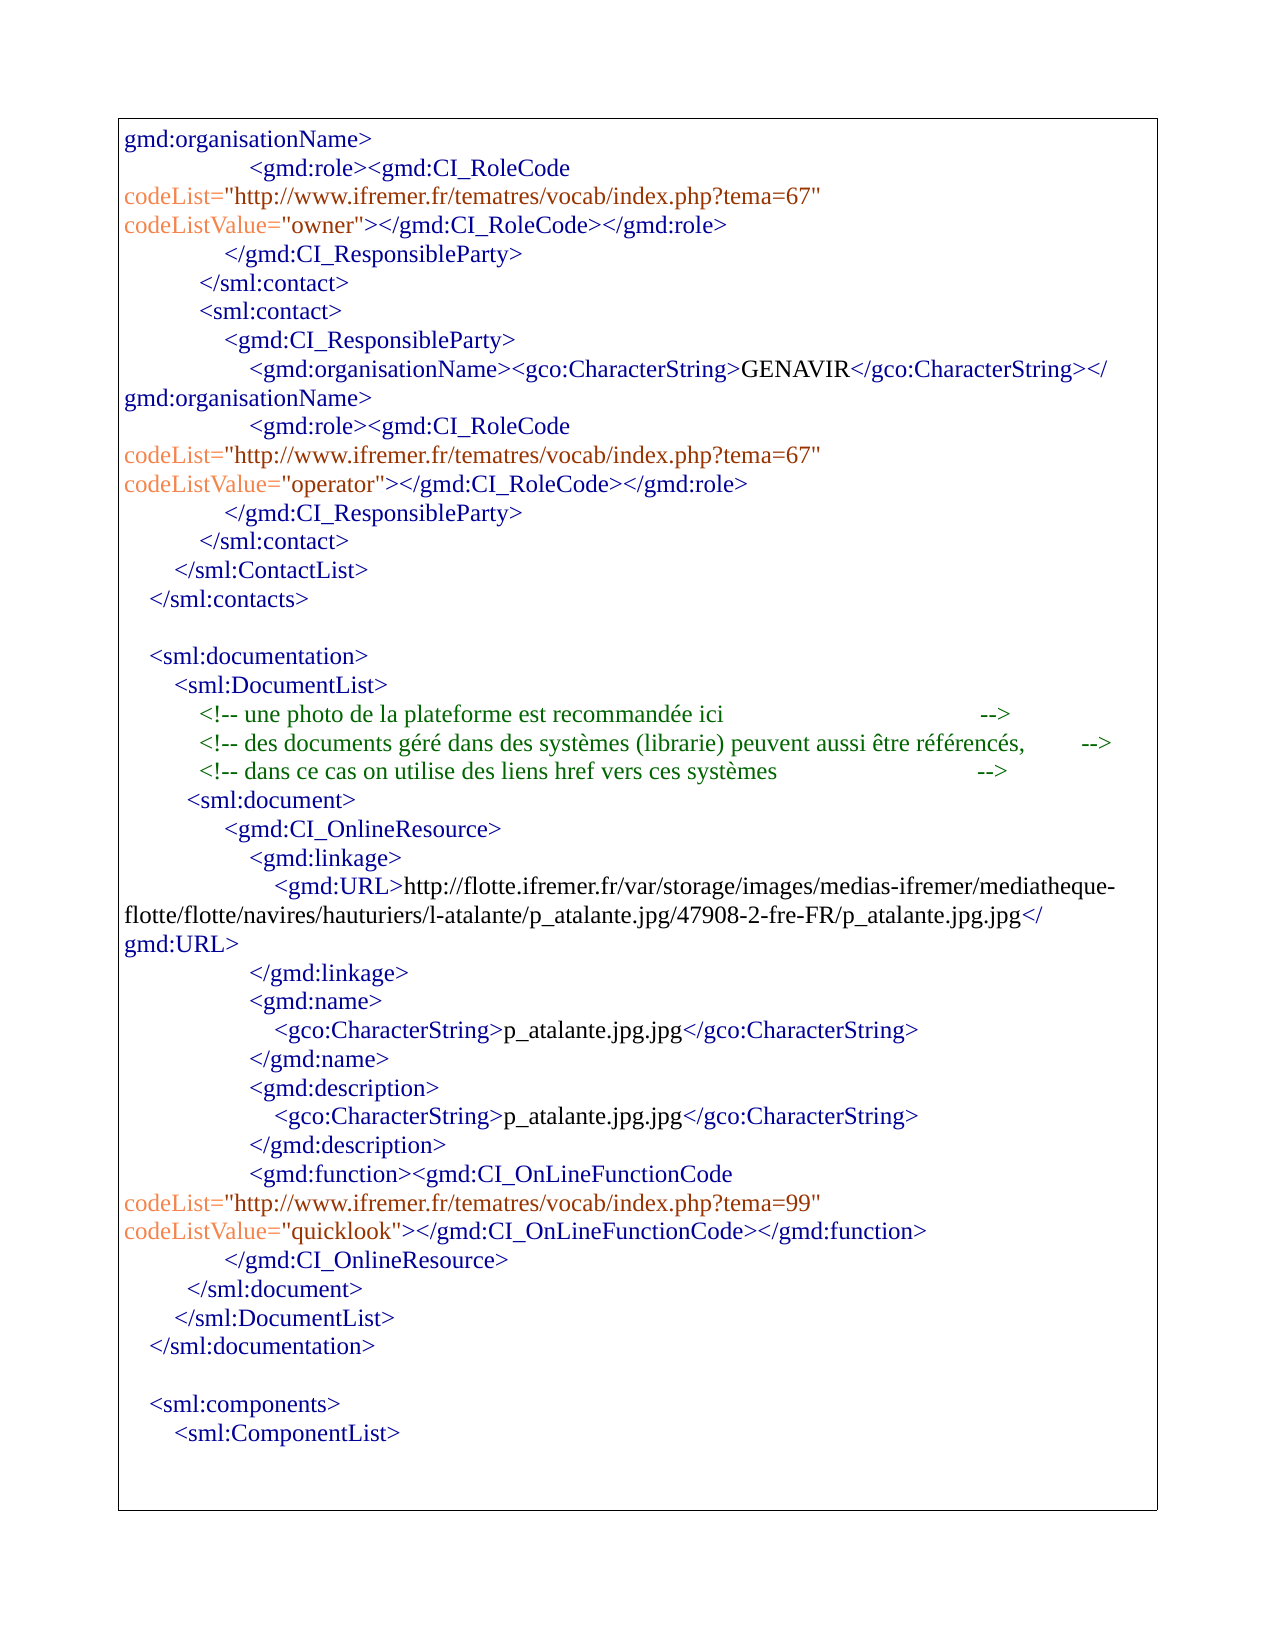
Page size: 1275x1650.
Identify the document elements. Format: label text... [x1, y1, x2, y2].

table_header gmd:organisationName> <gmd:role><gmd:CI_RoleCode codeList="http://www.ifremer.fr/tematres/vocab/index.php?tema=67" codeListValue="owner"></gmd:CI_RoleCode></gmd:role> </gmd:CI_ResponsibleParty> </sml:contact> <sml:contact> <gmd:CI_ResponsibleParty> <gmd:organisationName><gco:CharacterString>GENAVIR</gco:CharacterString></gmd:organisationName> <gmd:role><gmd:CI_RoleCode codeList="http://www.ifremer.fr/tematres/vocab/index.php?tema=67" codeListValue="operator"></gmd:CI_RoleCode></gmd:role> </gmd:CI_ResponsibleParty> </sml:contact> </sml:ContactList> </sml:contacts> <sml:documentation> <sml:DocumentList> <!-- une photo de la plateforme est recommandée ici --> <!-- des documents géré dans des systèmes (librarie) peuvent aussi être référencés, --> <!-- dans ce cas on utilise des liens href vers ces systèmes --> <sml:document> <gmd:CI_OnlineResource> <gmd:linkage> <gmd:URL>http://flotte.ifremer.fr/var/storage/images/medias-ifremer/mediatheque-flotte/flotte/navires/hauturiers/l-atalante/p_atalante.jpg/47908-2-fre-FR/p_atalante.jpg.jpg</gmd:URL> </gmd:linkage> <gmd:name> <gco:CharacterString>p_atalante.jpg.jpg</gco:CharacterString> </gmd:name> <gmd:description> <gco:CharacterString>p_atalante.jpg.jpg</gco:CharacterString> </gmd:description> <gmd:function><gmd:CI_OnLineFunctionCode codeList="http://www.ifremer.fr/tematres/vocab/index.php?tema=99" codeListValue="quicklook"></gmd:CI_OnLineFunctionCode></gmd:function> </gmd:CI_OnlineResource> </sml:document> </sml:DocumentList> </sml:documentation> <sml:components> <sml:ComponentList> [119, 119, 1157, 1510]
